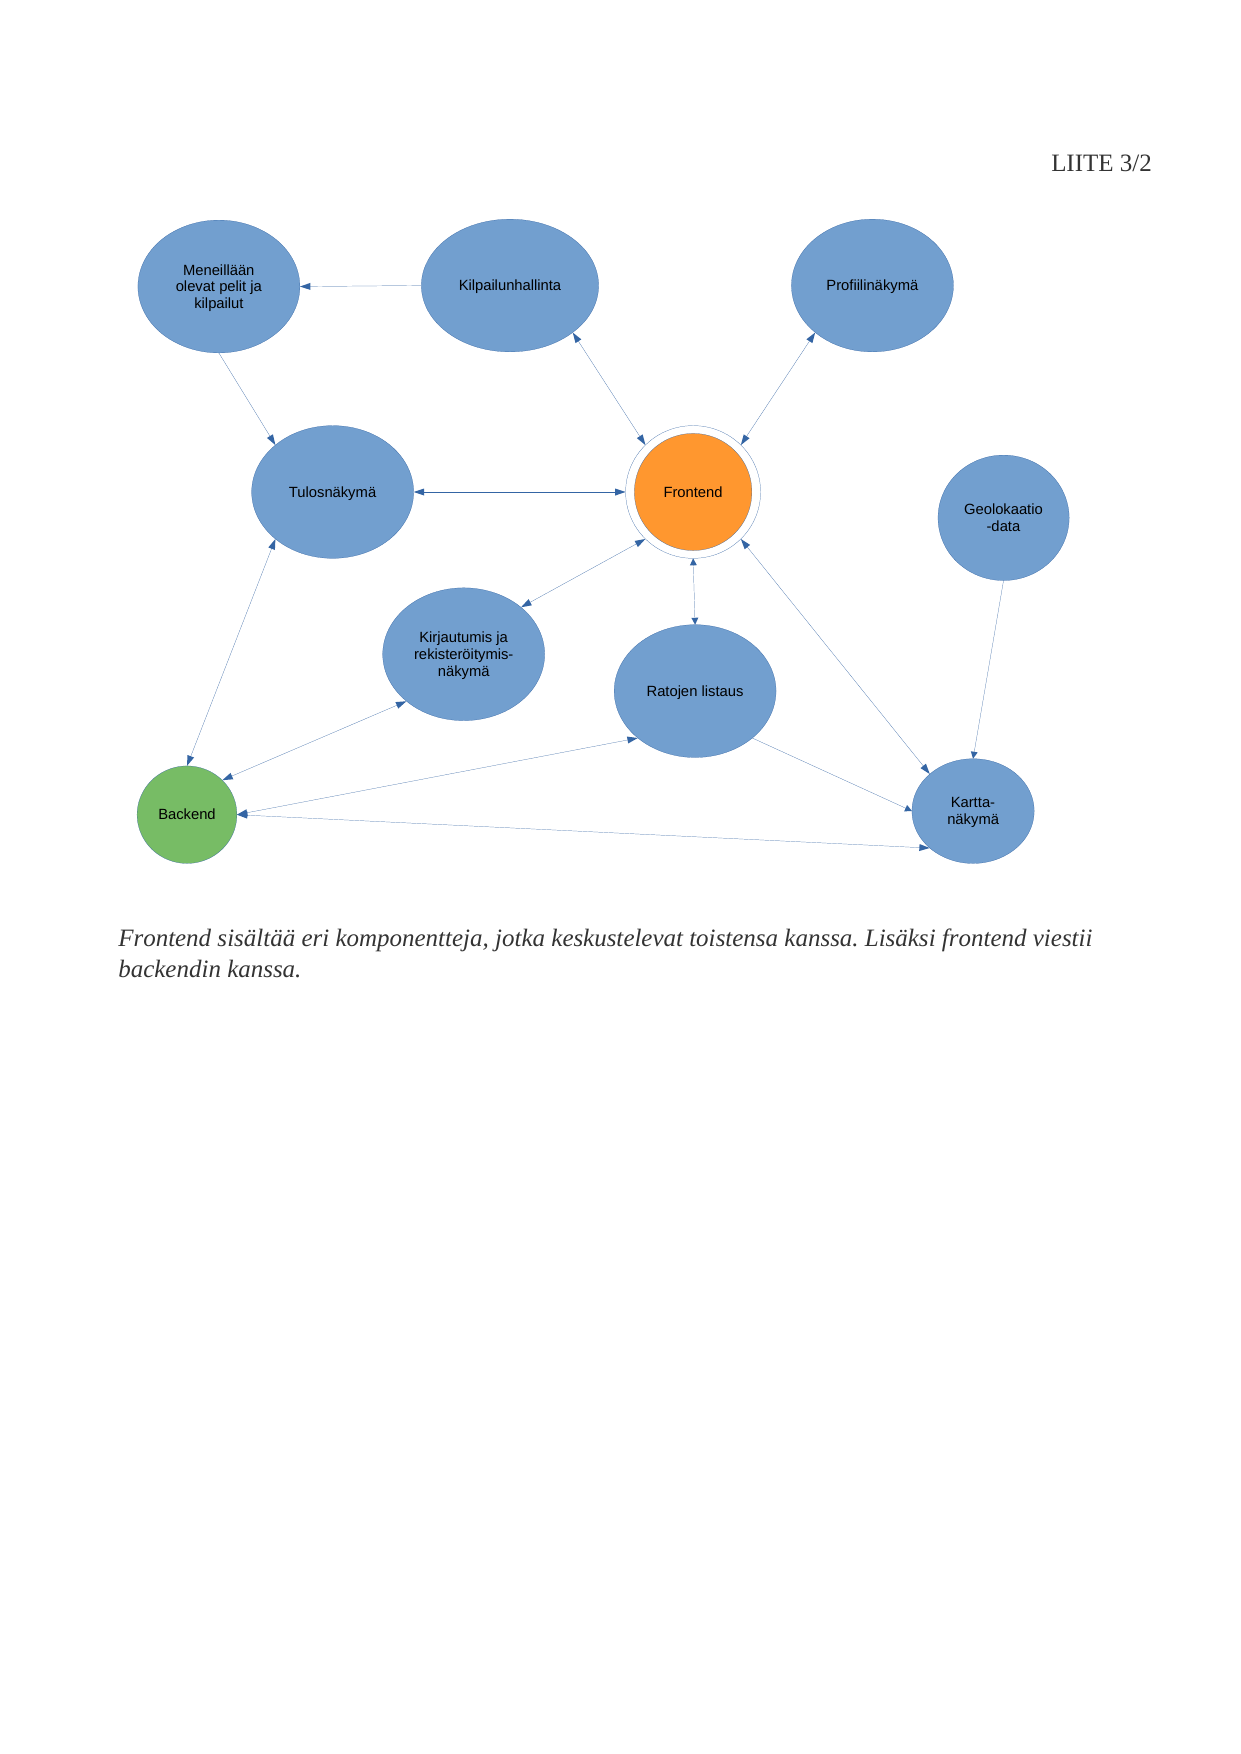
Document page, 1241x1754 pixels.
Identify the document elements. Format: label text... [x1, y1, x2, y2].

text LIITE 3/2 [118, 148, 1152, 176]
text Frontend sisältää eri komponentteja, jotka keskustelevat toistensa kanssa. Lisäksi frontend viestii backendin kanssa. [118, 917, 1152, 983]
